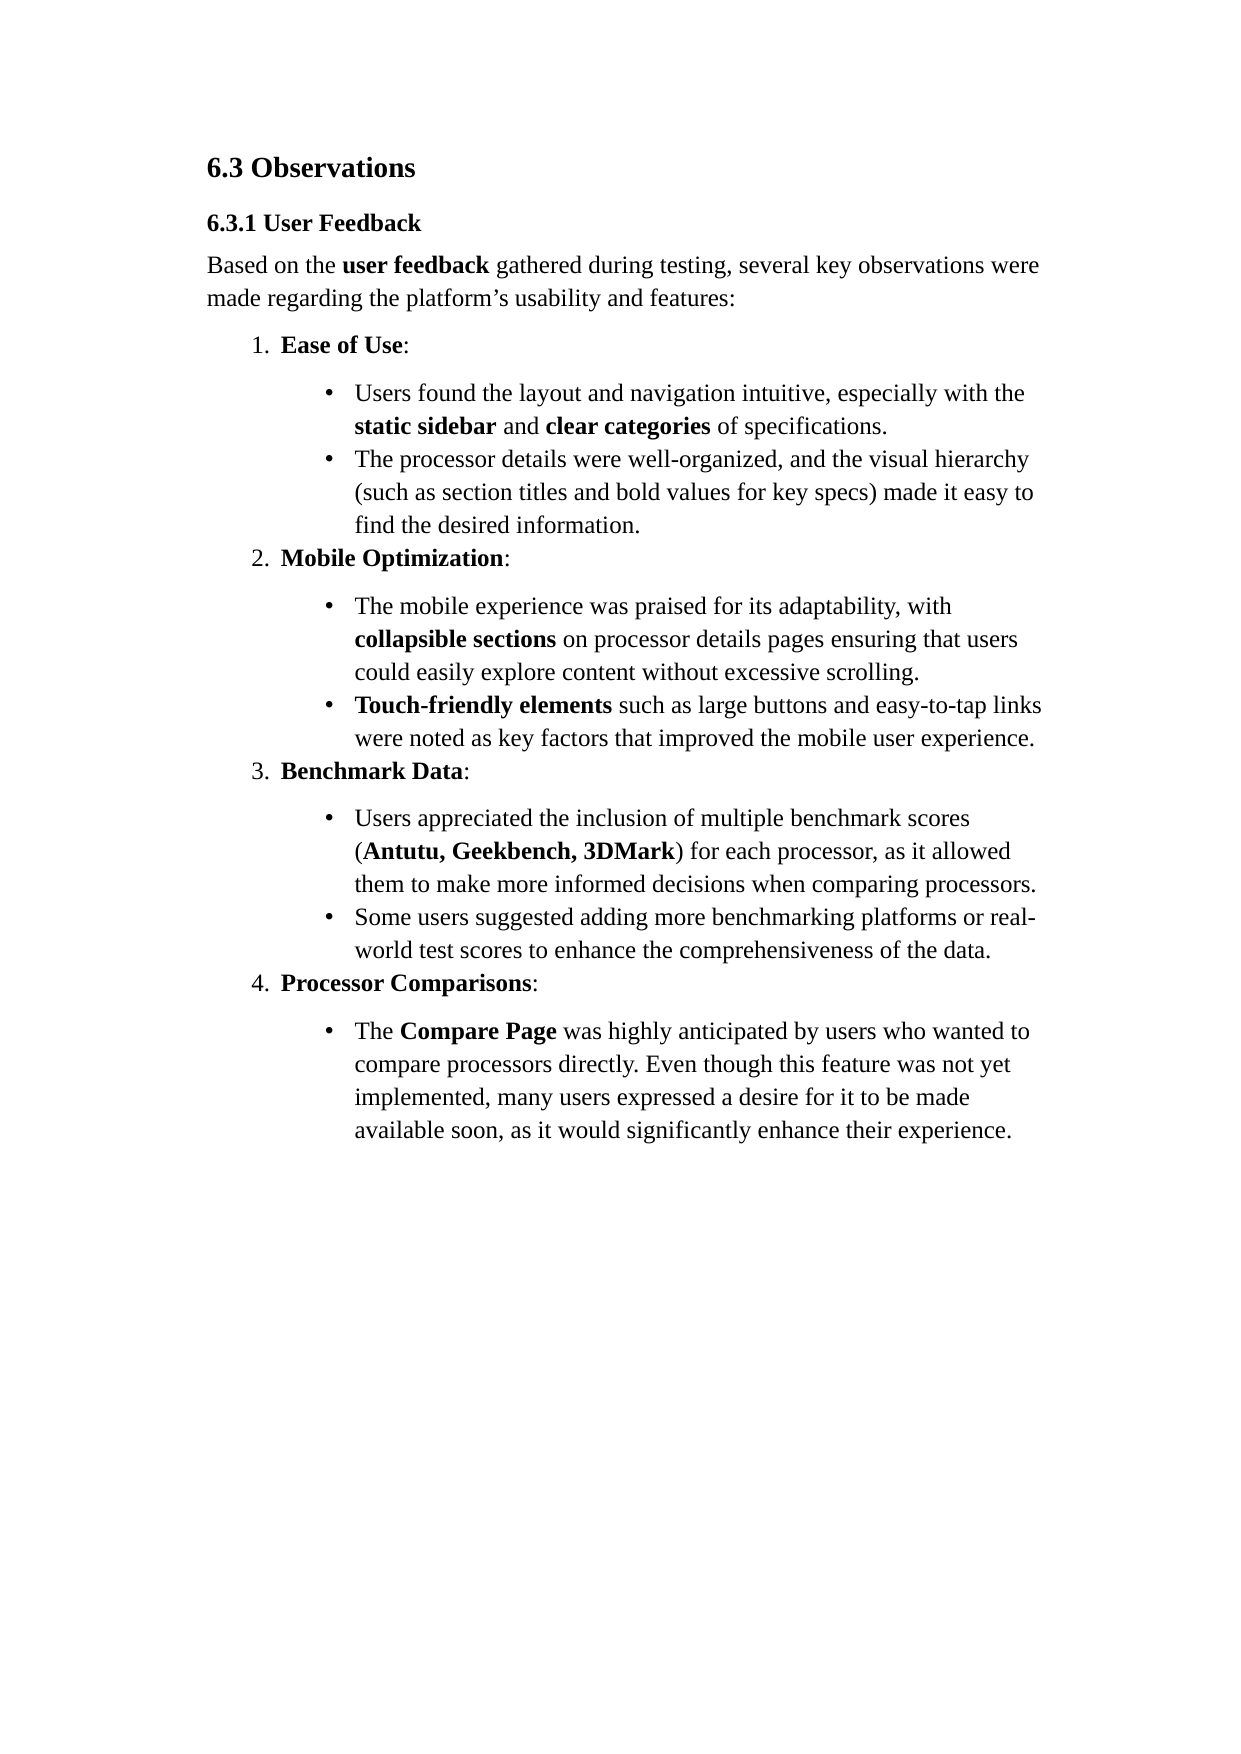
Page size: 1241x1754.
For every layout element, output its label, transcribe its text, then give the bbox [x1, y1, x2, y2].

subtitle 6.3 Observations [207, 150, 1063, 183]
list Touch-friendly elements such as large buttons and easy-to-tap links were noted as key factors that improved the mobile user experience. [325, 690, 1063, 752]
list Users appreciated the inclusion of multiple benchmark scores (Antutu, Geekbench, 3DMark) for each processor, as it allowed them to make more informed decisions when comparing processors. [325, 803, 1063, 898]
list The mobile experience was praised for its adaptability, with collapsible sections on processor details pages ensuring that users could easily explore content without excessive scrolling. [325, 591, 1063, 686]
list The processor details were well-organized, and the visual hierarchy (such as section titles and bold values for key specs) made it easy to find the desired information. [325, 444, 1063, 539]
list Benchmark Data: [251, 756, 1063, 784]
text Based on the user feedback gathered during testing, several key observations were made regarding the platform’s usability and features: [207, 250, 1063, 312]
list Processor Comparisons: [251, 968, 1063, 997]
list Ease of Use: [251, 330, 1063, 359]
list The Compare Page was highly anticipated by users who wanted to compare processors directly. Even though this feature was not yet implemented, many users expressed a desire for it to be made available soon, as it would significantly enhance their experience. [325, 1016, 1063, 1144]
list Mobile Optimization: [251, 543, 1063, 572]
list Some users suggested adding more benchmarking platforms or real-world test scores to enhance the comprehensiveness of the data. [325, 902, 1063, 964]
list Users found the layout and navigation intuitive, especially with the static sidebar and clear categories of specifications. [325, 378, 1063, 440]
subtitle 6.3.1 User Feedback [207, 208, 1063, 237]
